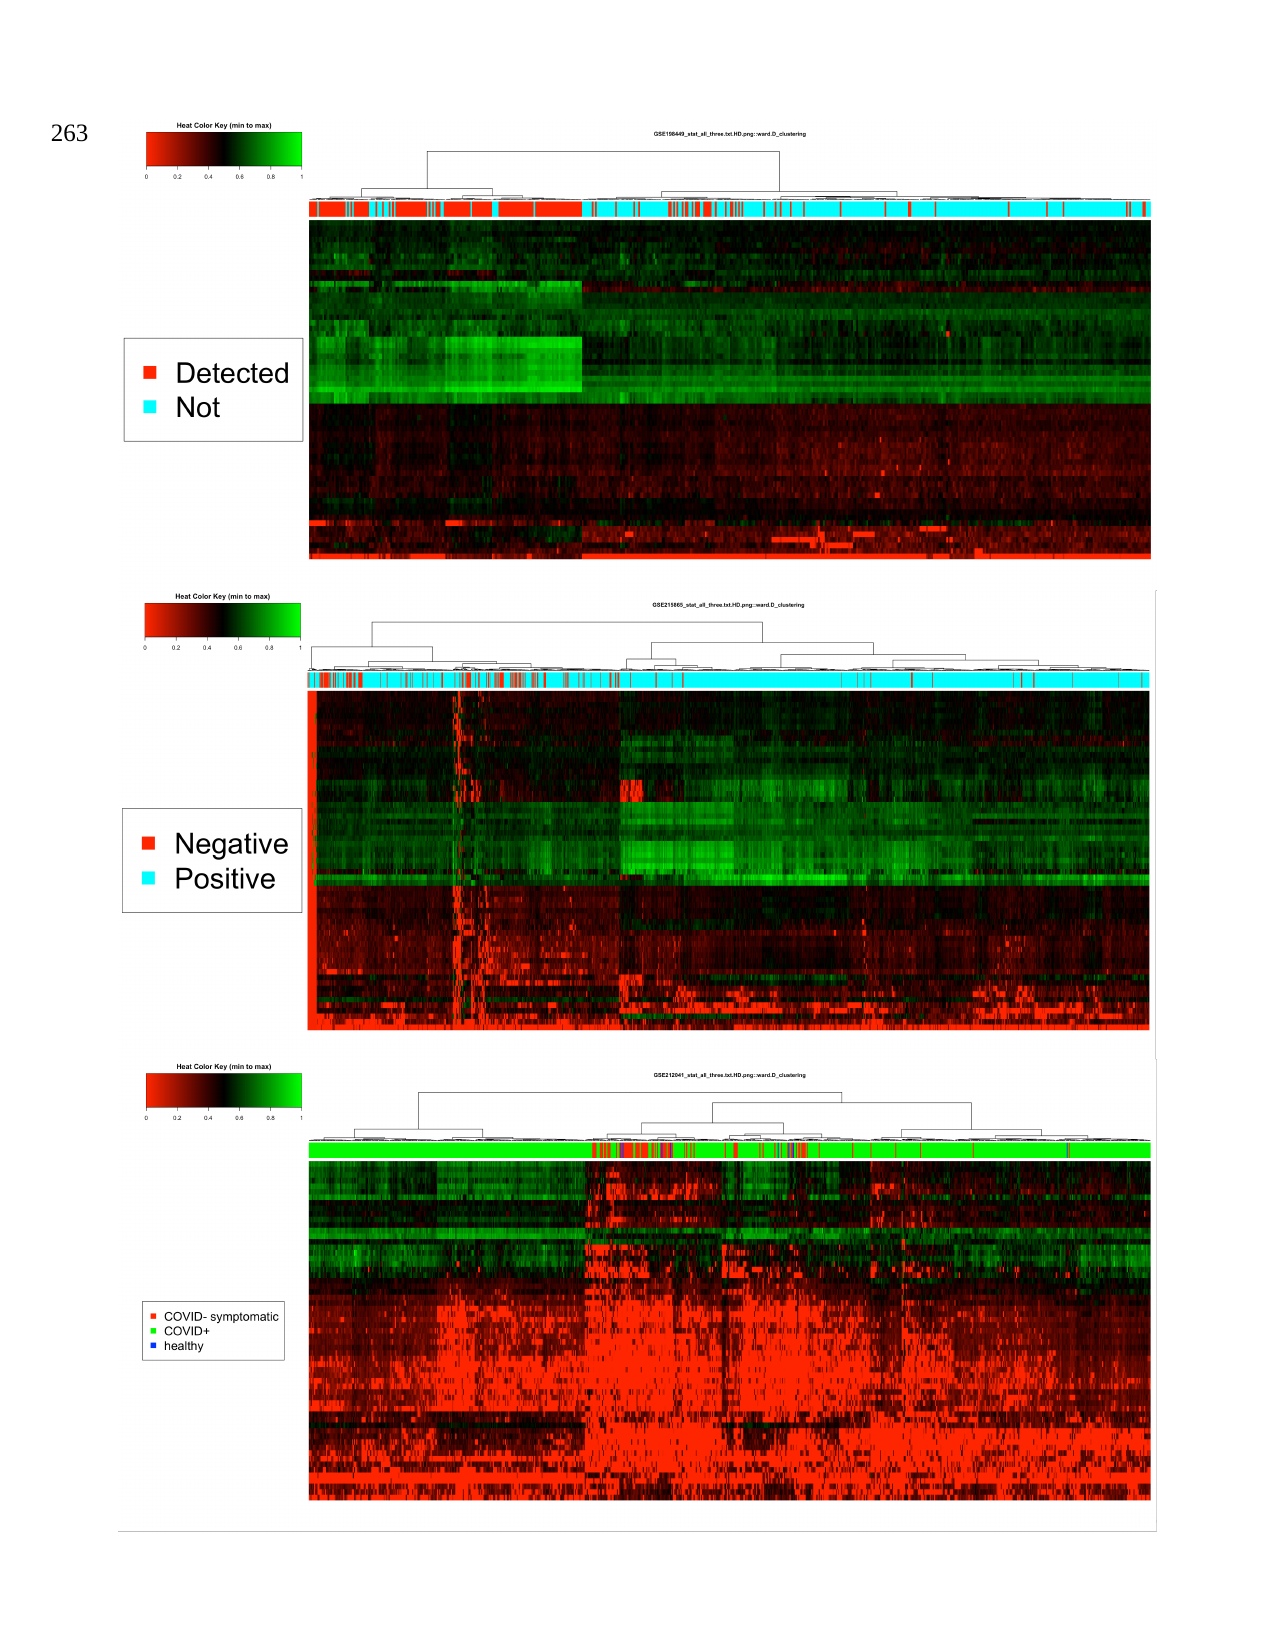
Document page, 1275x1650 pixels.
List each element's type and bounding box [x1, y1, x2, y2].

picture [118, 118, 1157, 1535]
